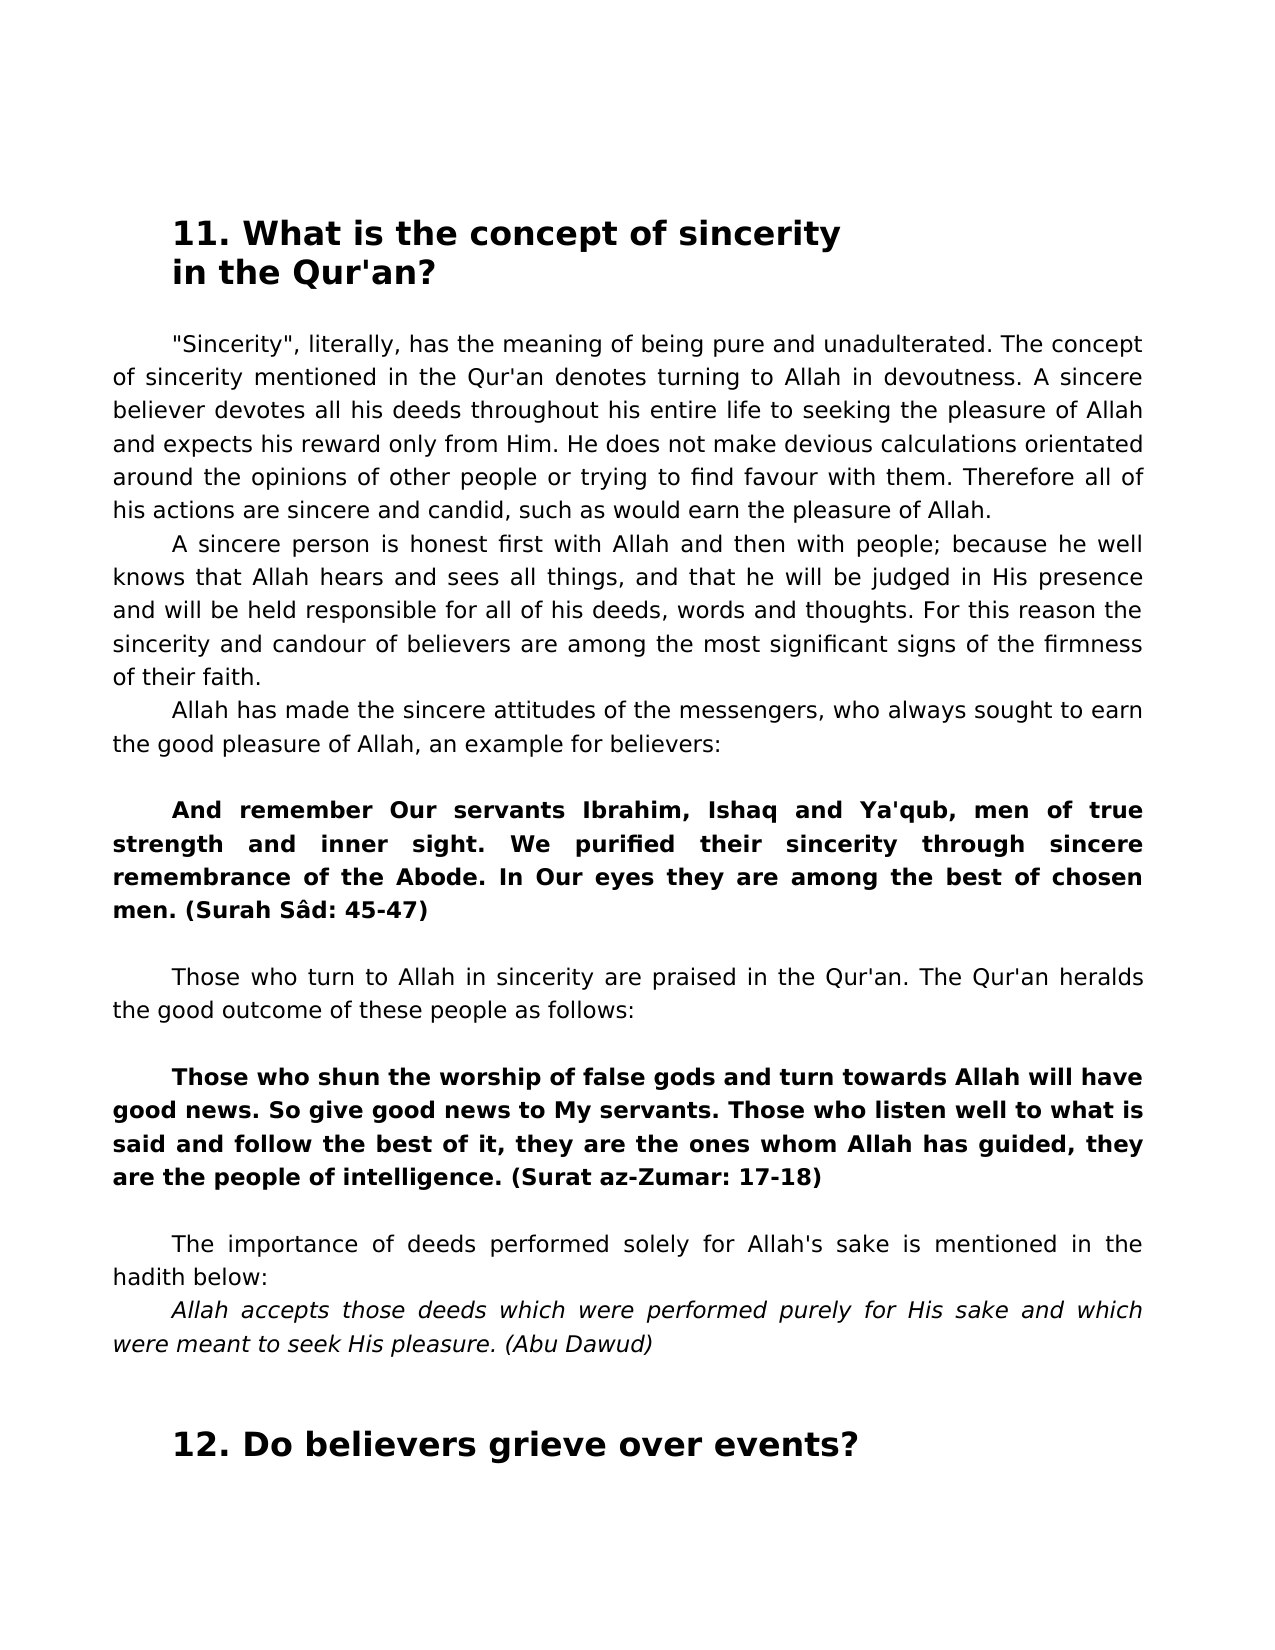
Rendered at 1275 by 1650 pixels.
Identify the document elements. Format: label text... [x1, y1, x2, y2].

text "Sincerity", literally, has the meaning of being pure and unadulterated. The concept of sincerity mentioned in the Qur'an denotes turning to Allah in devoutness. A sincere believer devotes all his deeds throughout his entire life to seeking the pleasure of Allah and expects his reward only from Him. He does not make devious calculations orientated around the opinions of other people or trying to find favour with them. Therefore all of his actions are sincere and candid, such as would earn the pleasure of Allah. [112, 325, 1145, 525]
text 11. What is the concept of sincerity [112, 214, 1145, 253]
text A sincere person is honest first with Allah and then with people; because he well knows that Allah hears and sees all things, and that he will be judged in His presence and will be held responsible for all of his deeds, words and thoughts. For this reason the sincerity and candour of believers are among the most significant signs of the firmness of their faith. [112, 525, 1145, 692]
text Those who turn to Allah in sincerity are praised in the Qur'an. The Qur'an heralds the good outcome of these people as follows: [112, 959, 1145, 1025]
text Those who shun the worship of false gods and turn towards Allah will have good news. So give good news to My servants. Those who listen well to what is said and follow the best of it, they are the ones whom Allah has guided, they are the people of intelligence. (Surat az-Zumar: 17-18) [112, 1059, 1145, 1192]
text The importance of deeds performed solely for Allah's sake is mentioned in the hadith below: [112, 1225, 1145, 1292]
text in the Qur'an? [112, 253, 1145, 292]
text Allah accepts those deeds which were performed purely for His sake and which were meant to seek His pleasure. (Abu Dawud) [112, 1292, 1145, 1359]
text And remember Our servants Ibrahim, Ishaq and Ya'qub, men of true strength and inner sight. We purified their sincerity through sincere remembrance of the Abode. In Our eyes they are among the best of chosen men. (Surah Sâd: 45-47) [112, 792, 1145, 925]
text 12. Do believers grieve over events? [112, 1425, 1145, 1464]
text Allah has made the sincere attitudes of the messengers, who always sought to earn the good pleasure of Allah, an example for believers: [112, 692, 1145, 759]
